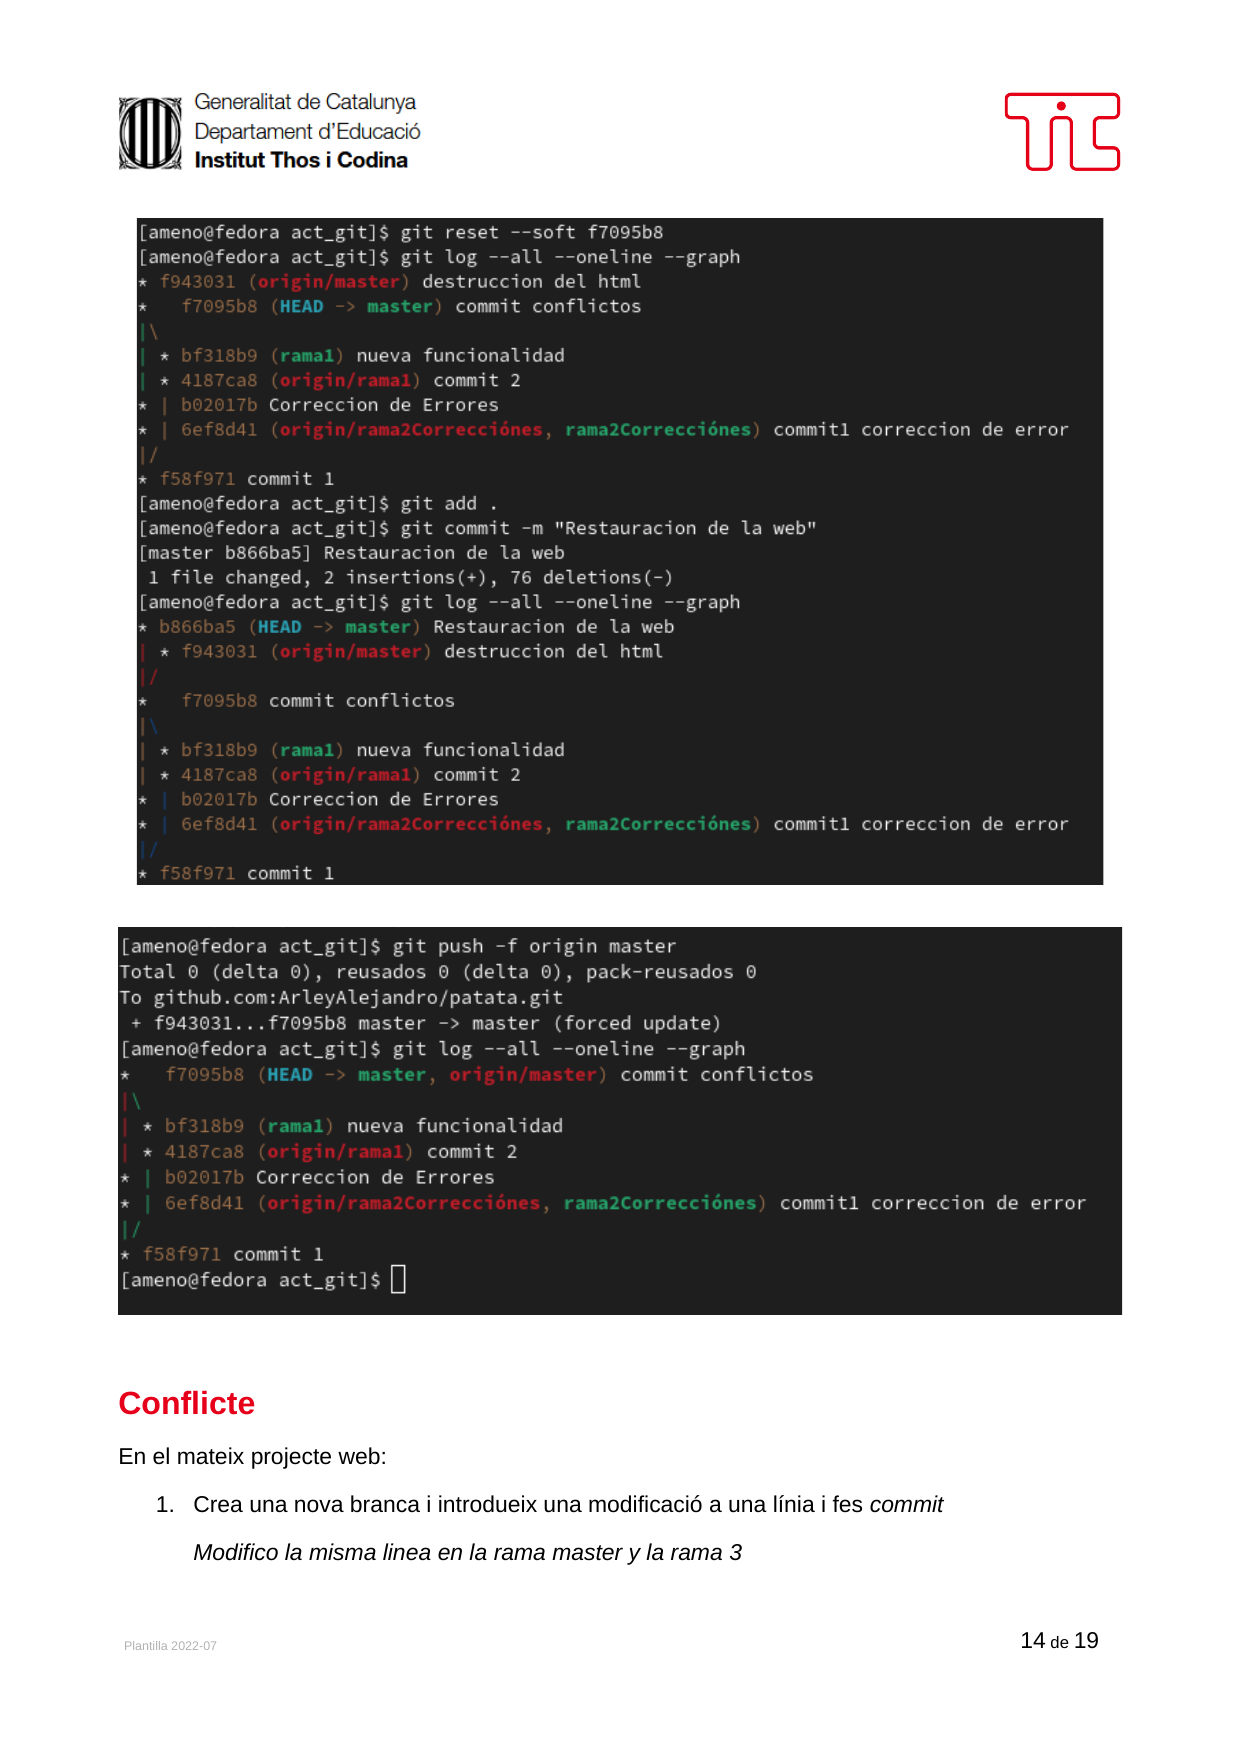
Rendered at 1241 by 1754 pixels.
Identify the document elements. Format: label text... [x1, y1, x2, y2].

picture [136, 218, 1104, 885]
list Crea una nova branca i introdueix una modificació a una línia i fes commit [156, 1491, 1122, 1517]
picture [118, 927, 1123, 1315]
picture [1004, 92, 1123, 171]
text En el mateix projecte web: [118, 1443, 1122, 1469]
list Modifico la misma linea en la rama master y la rama 3 [156, 1539, 1122, 1565]
subtitle Conflicte [118, 1385, 1122, 1422]
picture [118, 92, 422, 171]
